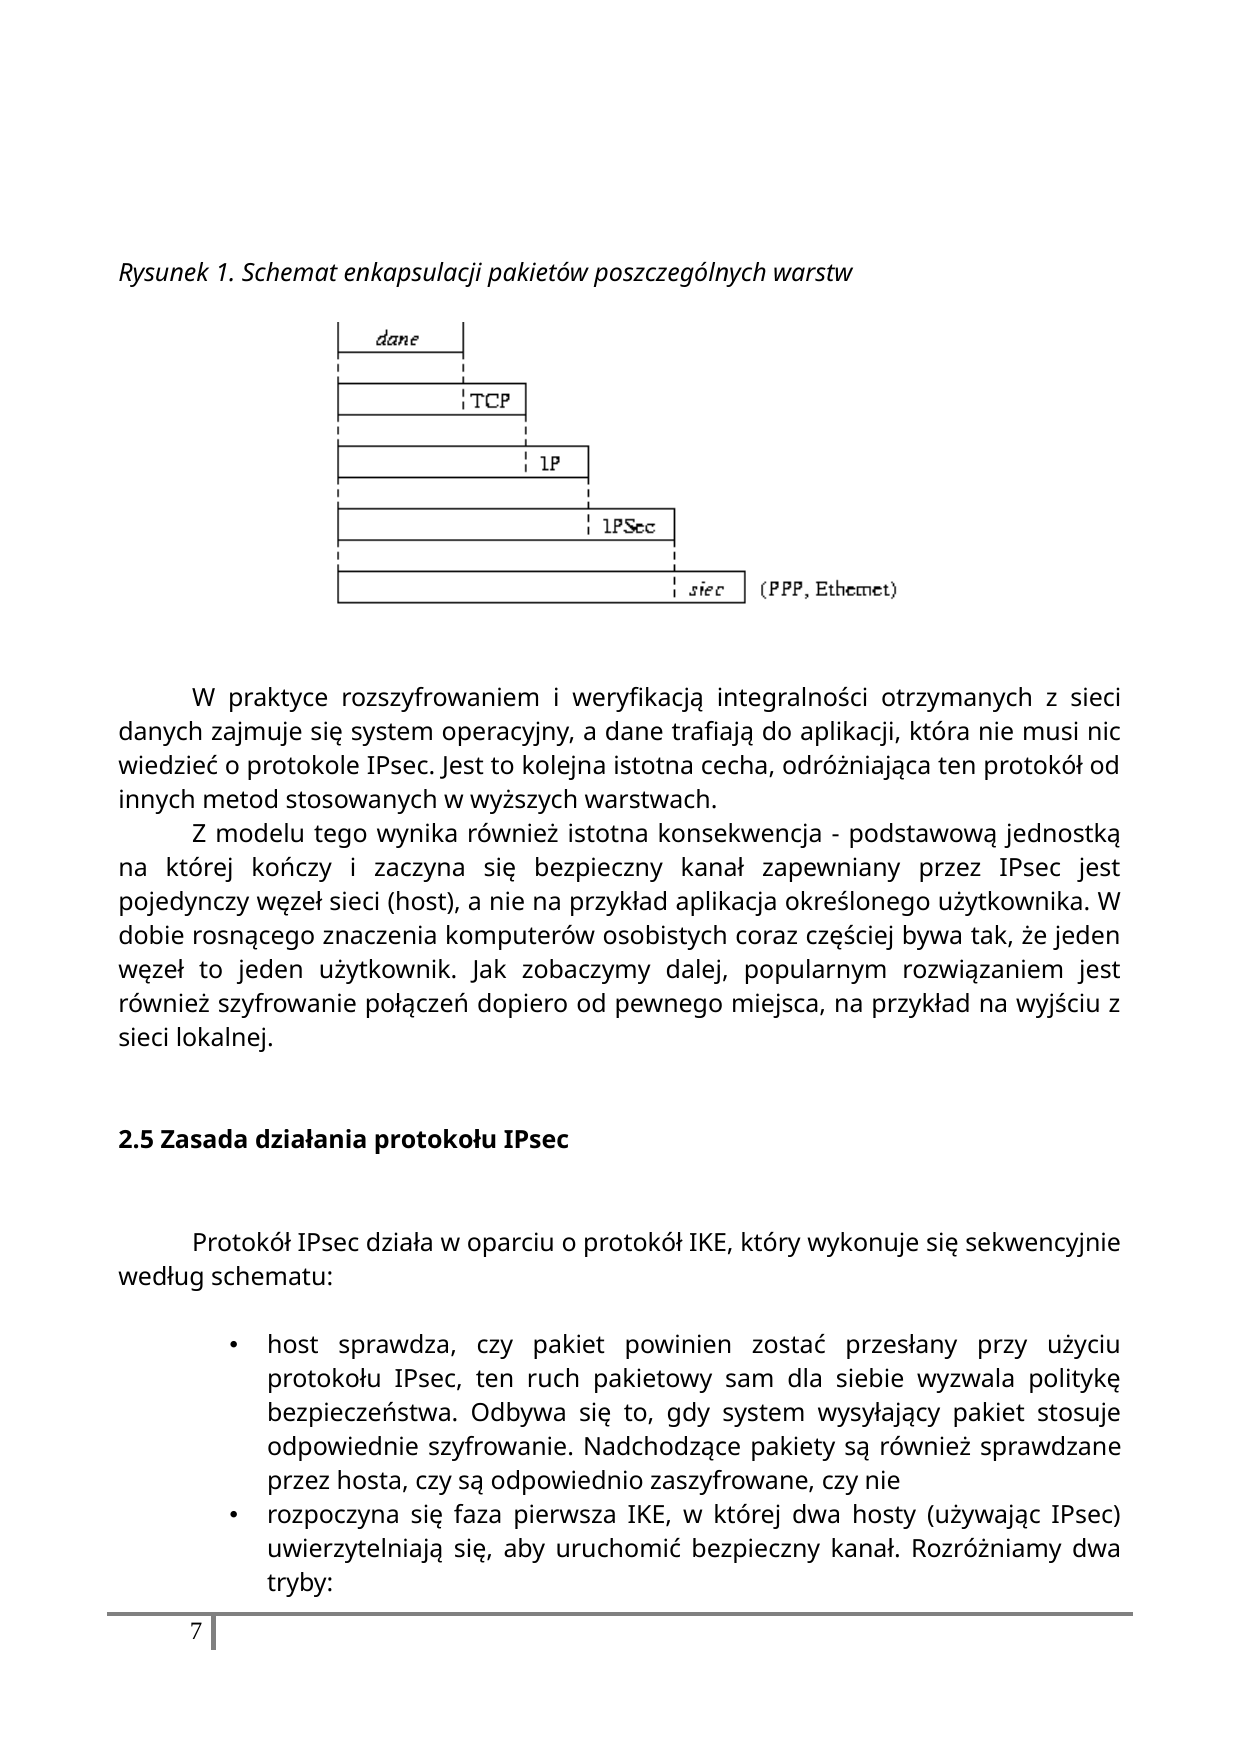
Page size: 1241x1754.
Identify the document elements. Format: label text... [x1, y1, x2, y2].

list rozpoczyna się faza pierwsza IKE, w której dwa hosty (używając IPsec) uwierzytelniają się, aby uruchomić bezpieczny kanał. Rozróżniamy dwa tryby: [229, 1497, 1122, 1599]
text W praktyce rozszyfrowaniem i weryfikacją integralności otrzymanych z sieci danych zajmuje się system operacyjny, a dane trafiają do aplikacji, która nie musi nic wiedzieć o protokole IPsec. Jest to kolejna istotna cecha, odróżniająca ten protokół od innych metod stosowanych w wyższych warstwach. [118, 679, 1122, 816]
text Rysunek 1. Schemat enkapsulacji pakietów poszczególnych warstw [118, 254, 1122, 288]
text 2.5 Zasada działania protokołu IPsec [118, 1122, 1122, 1156]
text Z modelu tego wynika również istotna konsekwencja - podstawową jednostką na której kończy i zaczyna się bezpieczny kanał zapewniany przez IPsec jest pojedynczy węzeł sieci (host), a nie na przykład aplikacja określonego użytkownika. W dobie rosnącego znaczenia komputerów osobistych coraz częściej bywa tak, że jeden węzeł to jeden użytkownik. Jak zobaczymy dalej, popularnym rozwiązaniem jest również szyfrowanie połączeń dopiero od pewnego miejsca, na przykład na wyjściu z sieci lokalnej. [118, 816, 1122, 1054]
list host sprawdza, czy pakiet powinien zostać przesłany przy użyciu protokołu IPsec, ten ruch pakietowy sam dla siebie wyzwala politykę bezpieczeństwa. Odbywa się to, gdy system wysyłający pakiet stosuje odpowiednie szyfrowanie. Nadchodzące pakiety są również sprawdzane przez hosta, czy są odpowiednio zaszyfrowane, czy nie [229, 1327, 1122, 1497]
text Protokół IPsec działa w oparciu o protokół IKE, który wykonuje się sekwencyjnie według schematu: [118, 1224, 1122, 1292]
picture [336, 322, 904, 612]
